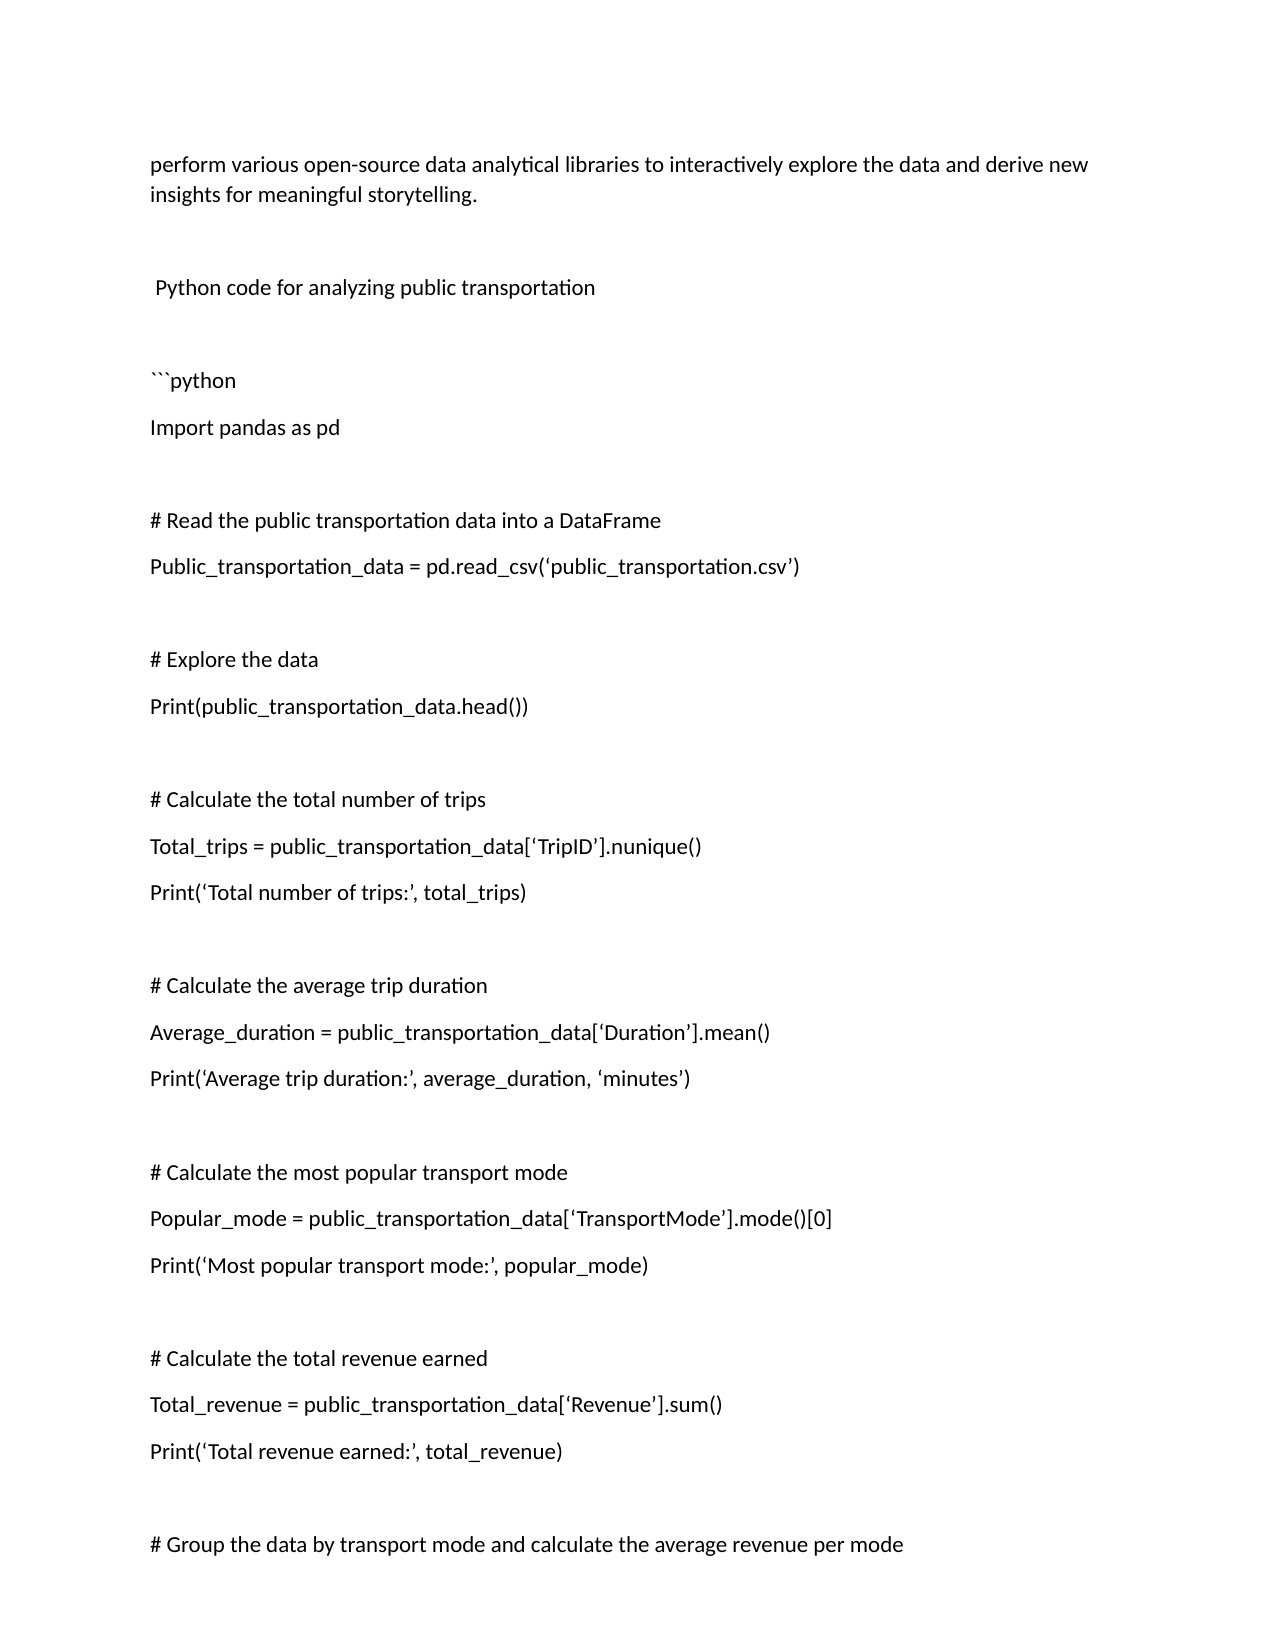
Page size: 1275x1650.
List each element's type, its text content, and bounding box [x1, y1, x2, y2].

text Python code for analyzing public transportation [150, 273, 1125, 301]
text perform various open-source data analytical libraries to interactively explore the data and derive new insights for meaningful storytelling. [150, 150, 1125, 208]
text # Calculate the total number of trips [150, 785, 1125, 813]
text Total_trips = public_transportation_data[‘TripID’].nunique() [150, 832, 1125, 860]
text # Calculate the most popular transport mode [150, 1158, 1125, 1186]
text Print(‘Total revenue earned:’, total_revenue) [150, 1437, 1125, 1465]
text # Calculate the average trip duration [150, 971, 1125, 999]
text # Read the public transportation data into a DataFrame [150, 506, 1125, 534]
text Print(public_transportation_data.head()) [150, 692, 1125, 720]
text # Group the data by transport mode and calculate the average revenue per mode [150, 1530, 1125, 1558]
text Print(‘Most popular transport mode:’, popular_mode) [150, 1251, 1125, 1279]
text ```python [150, 366, 1125, 394]
text # Calculate the total revenue earned [150, 1344, 1125, 1372]
text Public_transportation_data = pd.read_csv(‘public_transportation.csv’) [150, 552, 1125, 580]
text Print(‘Total number of trips:’, total_trips) [150, 878, 1125, 906]
text Print(‘Average trip duration:’, average_duration, ‘minutes’) [150, 1064, 1125, 1093]
text Total_revenue = public_transportation_data[‘Revenue’].sum() [150, 1391, 1125, 1418]
text Import pandas as pd [150, 413, 1125, 441]
text # Explore the data [150, 646, 1125, 673]
text Average_duration = public_transportation_data[‘Duration’].mean() [150, 1018, 1125, 1046]
text Popular_mode = public_transportation_data[‘TransportMode’].mode()[0] [150, 1204, 1125, 1232]
